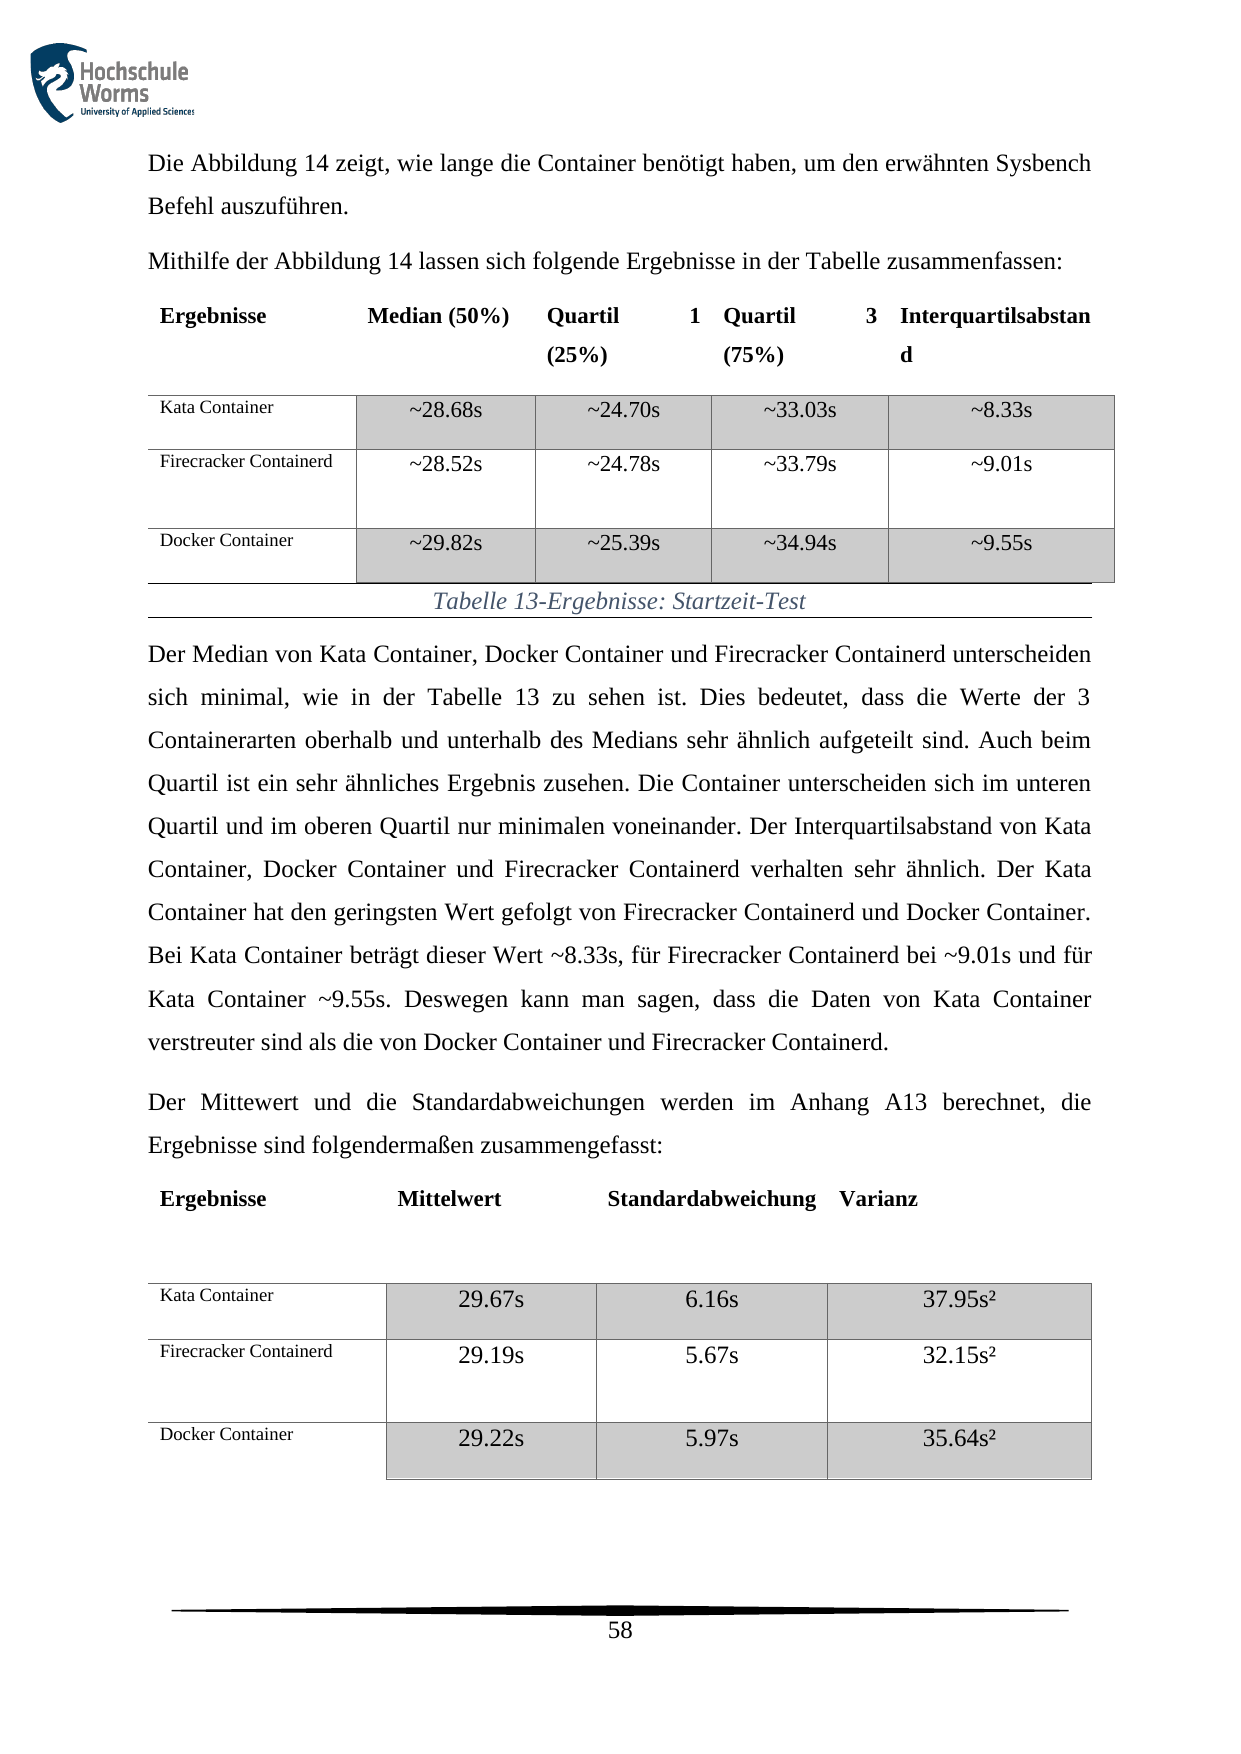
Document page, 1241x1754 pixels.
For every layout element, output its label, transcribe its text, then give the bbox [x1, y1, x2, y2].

table_cell ~28.52s [357, 450, 535, 528]
table_cell 35.64s² [828, 1423, 1091, 1478]
table_cell ~34.94s [712, 529, 888, 582]
table_header Standardabweichung [596, 1185, 828, 1283]
table_header Ergebnisse [148, 1185, 386, 1283]
table_cell Kata Container [148, 1284, 386, 1339]
table_cell ~24.70s [536, 396, 711, 449]
text Der Mittewert und die Standardabweichungen werden im Anhang A13 berechnet, die Ergebnisse sind folgendermaßen zusammengefasst: [148, 1087, 1092, 1158]
text Tabelle 13-Ergebnisse: Startzeit-Test [148, 584, 1092, 617]
table_cell ~9.55s [889, 529, 1114, 582]
table_cell ~9.01s [889, 450, 1114, 528]
table_cell ~8.33s [889, 396, 1114, 449]
text Der Median von Kata Container, Docker Container und Firecracker Containerd unterscheiden sich minimal, wie in der Tabelle 13 zu sehen ist. Dies bedeutet, dass die Werte der 3 Containerarten oberhalb und unterhalb des Medians sehr ähnlich aufgeteilt sind. Auch beim Quartil ist ein sehr ähnliches Ergebnis zusehen. Die Container unterscheiden sich im unteren Quartil und im oberen Quartil nur minimalen voneinander. Der Interquartilsabstand von Kata Container, Docker Container und Firecracker Containerd verhalten sehr ähnlich. Der Kata Container hat den geringsten Wert gefolgt von Firecracker Containerd und Docker Container. Bei Kata Container beträgt dieser Wert ~8.33s, für Firecracker Containerd bei ~9.01s und für Kata Container ~9.55s. Deswegen kann man sagen, dass die Daten von Kata Container verstreuter sind als die von Docker Container und Firecracker Containerd. [148, 639, 1092, 1056]
text Mithilfe der Abbildung 14 lassen sich folgende Ergebnisse in der Tabelle zusammenfassen: [148, 246, 1092, 275]
table_cell ~28.68s [357, 396, 535, 449]
table_cell 29.67s [387, 1284, 596, 1339]
table_cell 5.97s [597, 1423, 827, 1478]
table_cell 5.67s [597, 1340, 827, 1422]
table_cell ~25.39s [536, 529, 711, 582]
table_cell Firecracker Containerd [148, 450, 356, 528]
text Die Abbildung 14 zeigt, wie lange die Container benötigt haben, um den erwähnten Sysbench Befehl auszuführen. [148, 148, 1092, 219]
table_cell 6.16s [597, 1284, 827, 1339]
table_cell ~33.79s [712, 450, 888, 528]
table_cell ~29.82s [357, 529, 535, 582]
table_header Mittelwert [386, 1185, 596, 1283]
table_header Ergebnisse [148, 302, 356, 395]
table_cell Firecracker Containerd [148, 1340, 386, 1422]
table_header Quartil 1 (25%) [535, 302, 712, 395]
table_header Interquartilsabstand [889, 302, 1115, 395]
table_cell Docker Container [148, 529, 356, 582]
table_header Varianz [828, 1185, 1091, 1283]
table_cell ~33.03s [712, 396, 888, 449]
table_header Quartil 3 (75%) [712, 302, 888, 395]
table_cell 32.15s² [828, 1340, 1091, 1422]
table_cell 37.95s² [828, 1284, 1091, 1339]
table_cell Kata Container [148, 396, 356, 449]
table_cell ~24.78s [536, 450, 711, 528]
table_cell Docker Container [148, 1423, 386, 1478]
table_header Median (50%) [356, 302, 535, 395]
table_cell 29.22s [387, 1423, 596, 1478]
table_cell 29.19s [387, 1340, 596, 1422]
